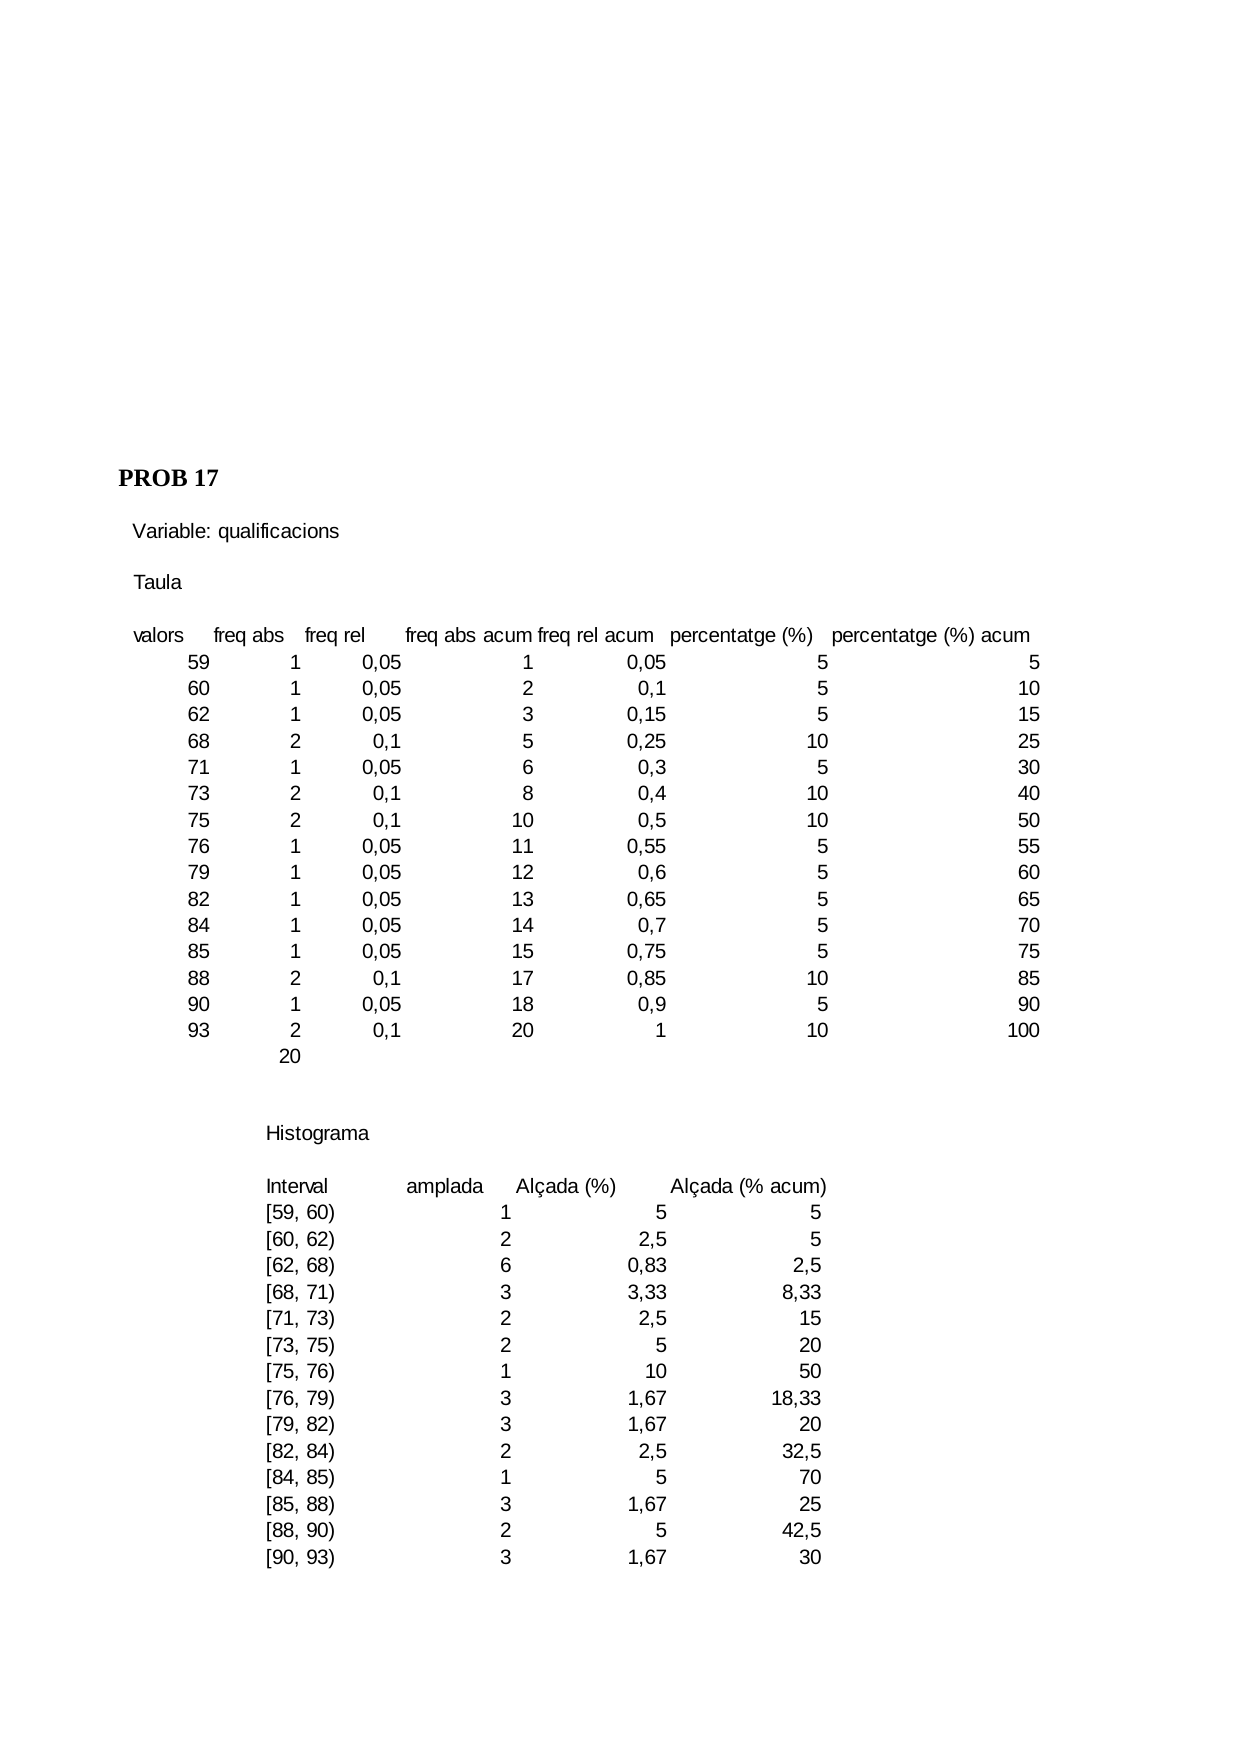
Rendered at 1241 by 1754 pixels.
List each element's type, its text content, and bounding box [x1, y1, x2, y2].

text PROB 17 [118, 463, 1122, 492]
